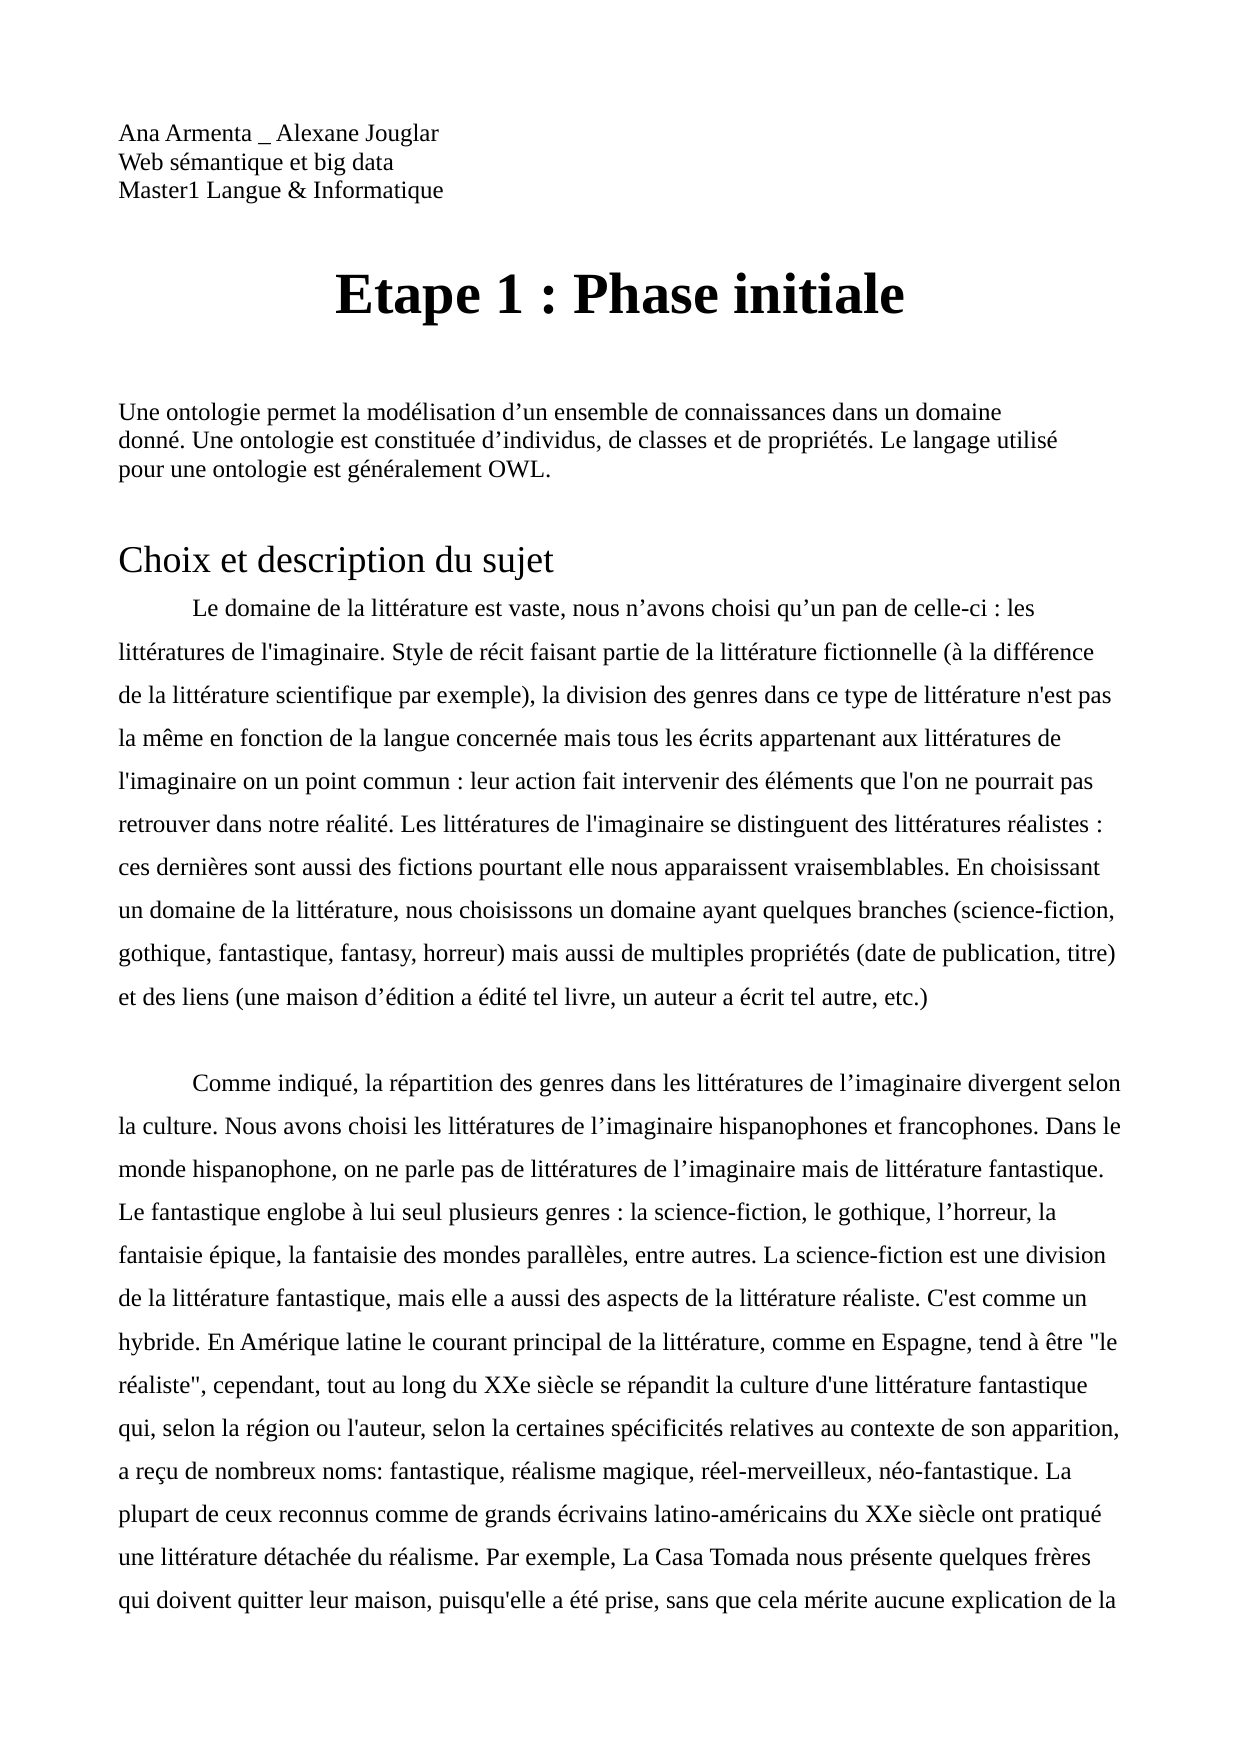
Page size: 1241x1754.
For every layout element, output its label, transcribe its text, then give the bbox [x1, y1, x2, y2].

text Une ontologie permet la modélisation d’un ensemble de connaissances dans un domaine donné. Une ontologie est constituée d’individus, de classes et de propriétés. Le langage utilisé pour une ontologie est généralement OWL. [118, 397, 1063, 483]
title Etape 1 : Phase initiale [118, 259, 1122, 326]
subtitle Choix et description du sujet [118, 537, 1122, 581]
text Le domaine de la littérature est vaste, nous n’avons choisi qu’un pan de celle-ci : les littératures de l'imaginaire. Style de récit faisant partie de la littérature fictionnelle (à la différence de la littérature scientifique par exemple), la division des genres dans ce type de littérature n'est pas la même en fonction de la langue concernée mais tous les écrits appartenant aux littératures de l'imaginaire on un point commun : leur action fait intervenir des éléments que l'on ne pourrait pas retrouver dans notre réalité. Les littératures de l'imaginaire se distinguent des littératures réalistes : ces dernières sont aussi des fictions pourtant elle nous apparaissent vraisemblables. En choisissant un domaine de la littérature, nous choisissons un domaine ayant quelques branches (science-fiction, gothique, fantastique, fantasy, horreur) mais aussi de multiples propriétés (date de publication, titre) et des liens (une maison d’édition a édité tel livre, un auteur a écrit tel autre, etc.) [118, 593, 1122, 1010]
text Comme indiqué, la répartition des genres dans les littératures de l’imaginaire divergent selon la culture. Nous avons choisi les littératures de l’imaginaire hispanophones et francophones. Dans le monde hispanophone, on ne parle pas de littératures de l’imaginaire mais de littérature fantastique. Le fantastique englobe à lui seul plusieurs genres : la science-fiction, le gothique, l’horreur, la fantaisie épique, la fantaisie des mondes parallèles, entre autres. La science-fiction est une division de la littérature fantastique, mais elle a aussi des aspects de la littérature réaliste. C'est comme un hybride. En Amérique latine le courant principal de la littérature, comme en Espagne, tend à être "le réaliste", cependant, tout au long du XXe siècle se répandit la culture d'une littérature fantastique qui, selon la région ou l'auteur, selon la certaines spécificités relatives au contexte de son apparition, a reçu de nombreux noms: fantastique, réalisme magique, réel-merveilleux, néo-fantastique. La plupart de ceux reconnus comme de grands écrivains latino-américains du XXe siècle ont pratiqué une littérature détachée du réalisme. Par exemple, La Casa Tomada nous présente quelques frères qui doivent quitter leur maison, puisqu'elle a été prise, sans que cela mérite aucune explication de la [118, 1068, 1122, 1614]
